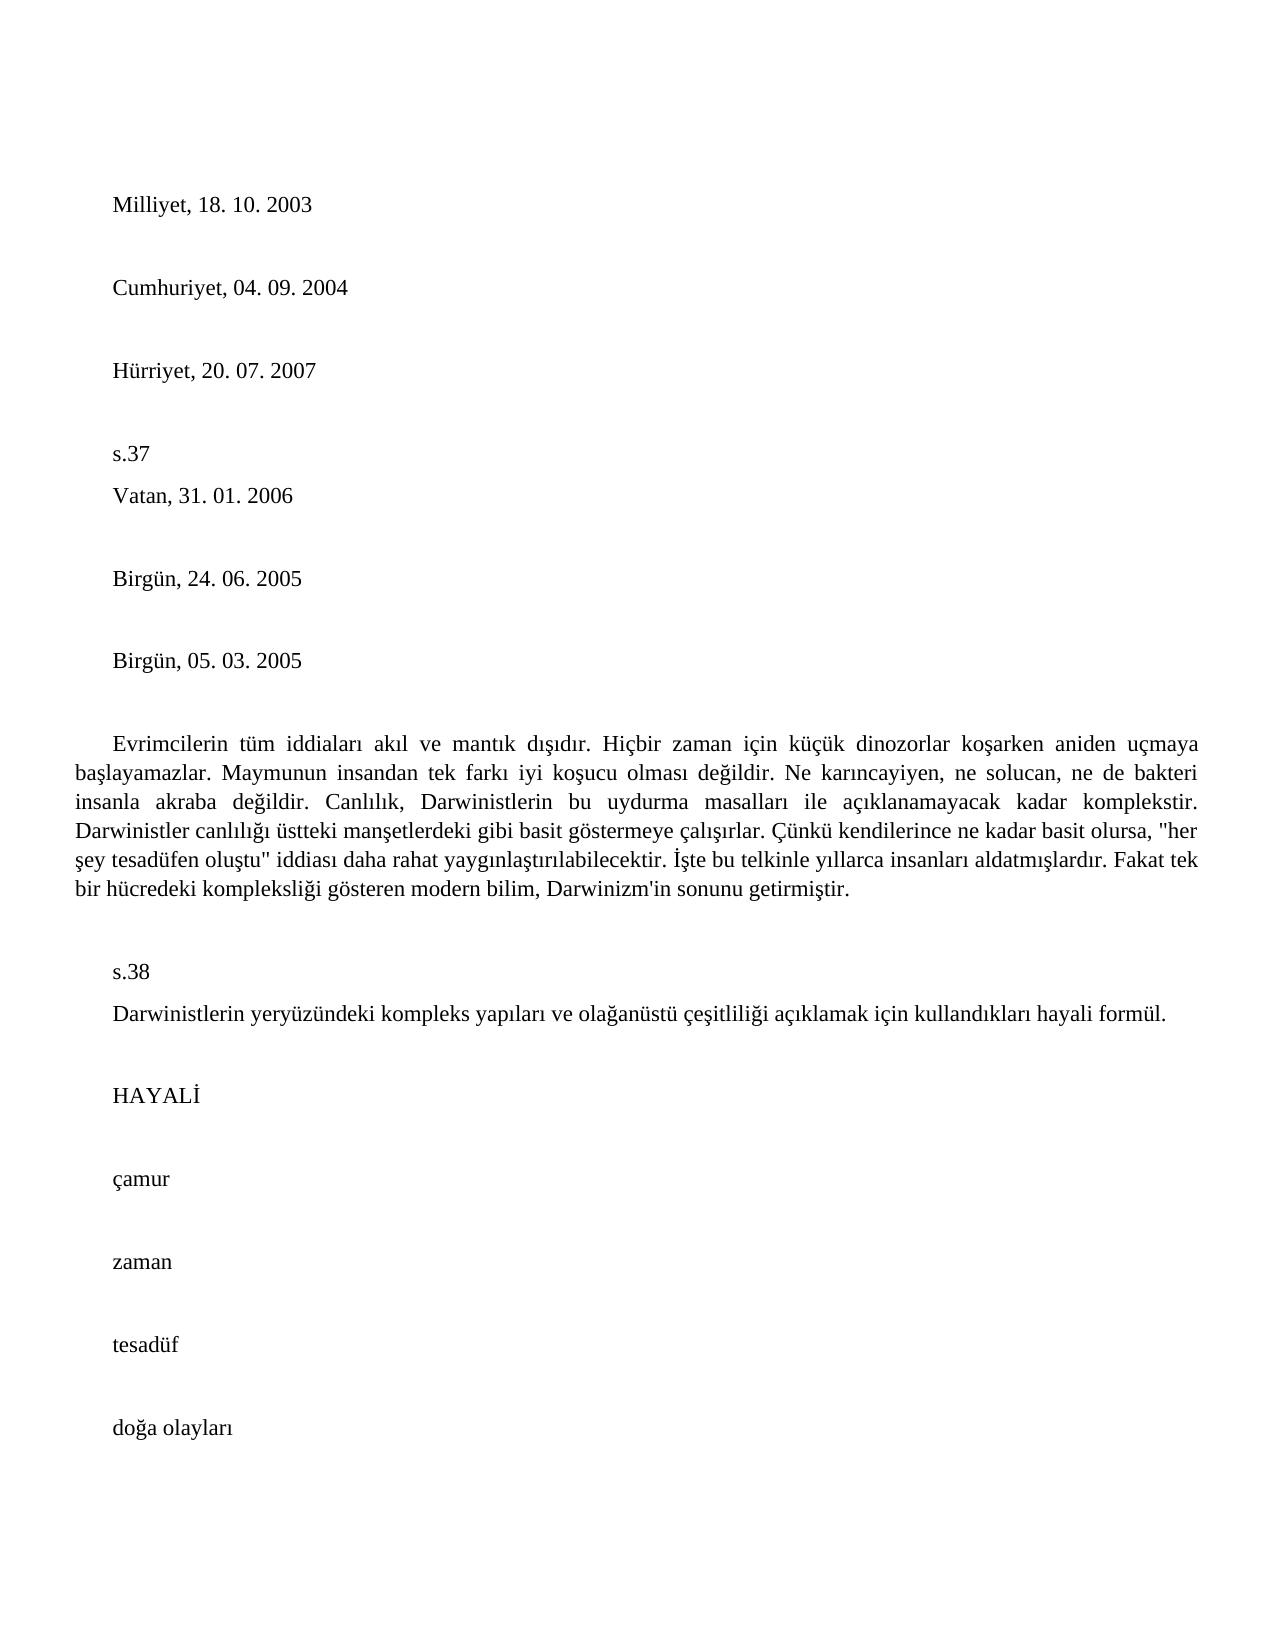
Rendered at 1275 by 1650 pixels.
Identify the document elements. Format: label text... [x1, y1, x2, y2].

text Birgün, 24. 06. 2005 [75, 564, 1200, 591]
text HAYALİ [75, 1082, 1200, 1109]
text çamur [75, 1165, 1200, 1192]
text Hürriyet, 20. 07. 2007 [75, 357, 1200, 384]
text Birgün, 05. 03. 2005 [75, 647, 1200, 674]
text Cumhuriyet, 04. 09. 2004 [75, 274, 1200, 301]
text s.38 [75, 958, 1200, 984]
text s.37 [75, 440, 1200, 467]
text doğa olayları [75, 1414, 1200, 1441]
text Darwinistlerin yeryüzündeki kompleks yapıları ve olağanüstü çeşitliliği açıklamak için kullandıkları hayali formül. [75, 999, 1200, 1026]
text zaman [75, 1248, 1200, 1275]
text Milliyet, 18. 10. 2003 [75, 191, 1200, 218]
text tesadüf [75, 1331, 1200, 1358]
text Evrimcilerin tüm iddiaları akıl ve mantık dışıdır. Hiçbir zaman için küçük dinozorlar koşarken aniden uçmaya başlayamazlar. Maymunun insandan tek farkı iyi koşucu olması değildir. Ne karıncayiyen, ne solucan, ne de bakteri insanla akraba değildir. Canlılık, Darwinistlerin bu uydurma masalları ile açıklanamayacak kadar komplekstir. Darwinistler canlılığı üstteki manşetlerdeki gibi basit göstermeye çalışırlar. Çünkü kendilerince ne kadar basit olursa, "her şey tesadüfen oluştu" iddiası daha rahat yaygınlaştırılabilecektir. İşte bu telkinle yıllarca insanları aldatmışlardır. Fakat tek bir hücredeki kompleksliği gösteren modern bilim, Darwinizm'in sonunu getirmiştir. [75, 730, 1200, 902]
text Vatan, 31. 01. 2006 [75, 482, 1200, 508]
